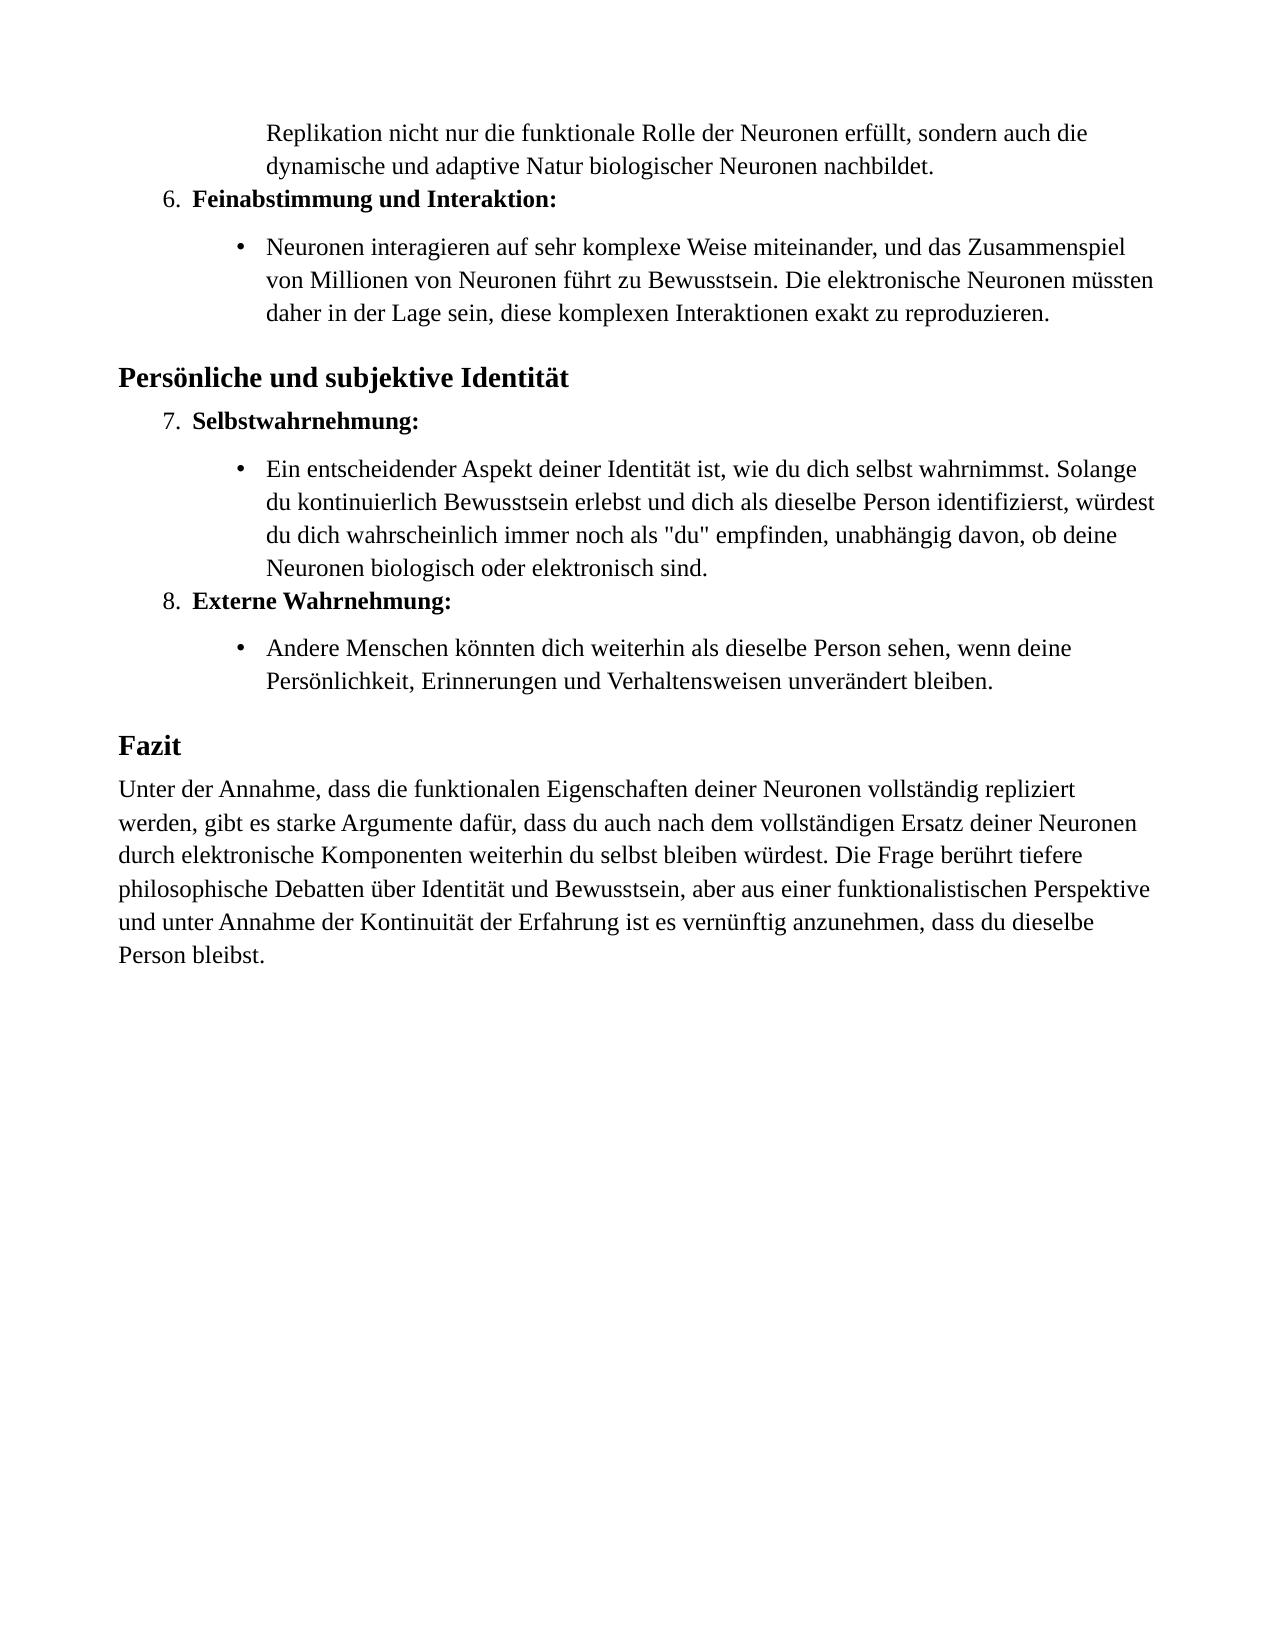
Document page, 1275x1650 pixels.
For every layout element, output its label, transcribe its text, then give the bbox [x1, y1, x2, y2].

list Selbstwahrnehmung: [162, 406, 1157, 435]
list Neuronen interagieren auf sehr komplexe Weise miteinander, und das Zusammenspiel von Millionen von Neuronen führt zu Bewusstsein. Die elektronische Neuronen müssten daher in der Lage sein, diese komplexen Interaktionen exakt zu reproduzieren. [236, 232, 1157, 327]
subtitle Fazit [118, 728, 1157, 762]
list Feinabstimmung und Interaktion: [162, 184, 1157, 213]
list Andere Menschen könnten dich weiterhin als dieselbe Person sehen, wenn deine Persönlichkeit, Erinnerungen und Verhaltensweisen unverändert bleiben. [236, 633, 1157, 695]
list Externe Wahrnehmung: [162, 586, 1157, 614]
list Replikation nicht nur die funktionale Rolle der Neuronen erfüllt, sondern auch die dynamische und adaptive Natur biologischer Neuronen nachbildet. [236, 118, 1157, 180]
list Ein entscheidender Aspekt deiner Identität ist, wie du dich selbst wahrnimmst. Solange du kontinuierlich Bewusstsein erlebst und dich als dieselbe Person identifizierst, würdest du dich wahrscheinlich immer noch als "du" empfinden, unabhängig davon, ob deine Neuronen biologisch oder elektronisch sind. [236, 454, 1157, 581]
text Unter der Annahme, dass die funktionalen Eigenschaften deiner Neuronen vollständig repliziert werden, gibt es starke Argumente dafür, dass du auch nach dem vollständigen Ersatz deiner Neuronen durch elektronische Komponenten weiterhin du selbst bleiben würdest. Die Frage berührt tiefere philosophische Debatten über Identität und Bewusstsein, aber aus einer funktionalistischen Perspektive und unter Annahme der Kontinuität der Erfahrung ist es vernünftig anzunehmen, dass du dieselbe Person bleibst. [118, 774, 1157, 968]
subtitle Persönliche und subjektive Identität [118, 360, 1157, 393]
